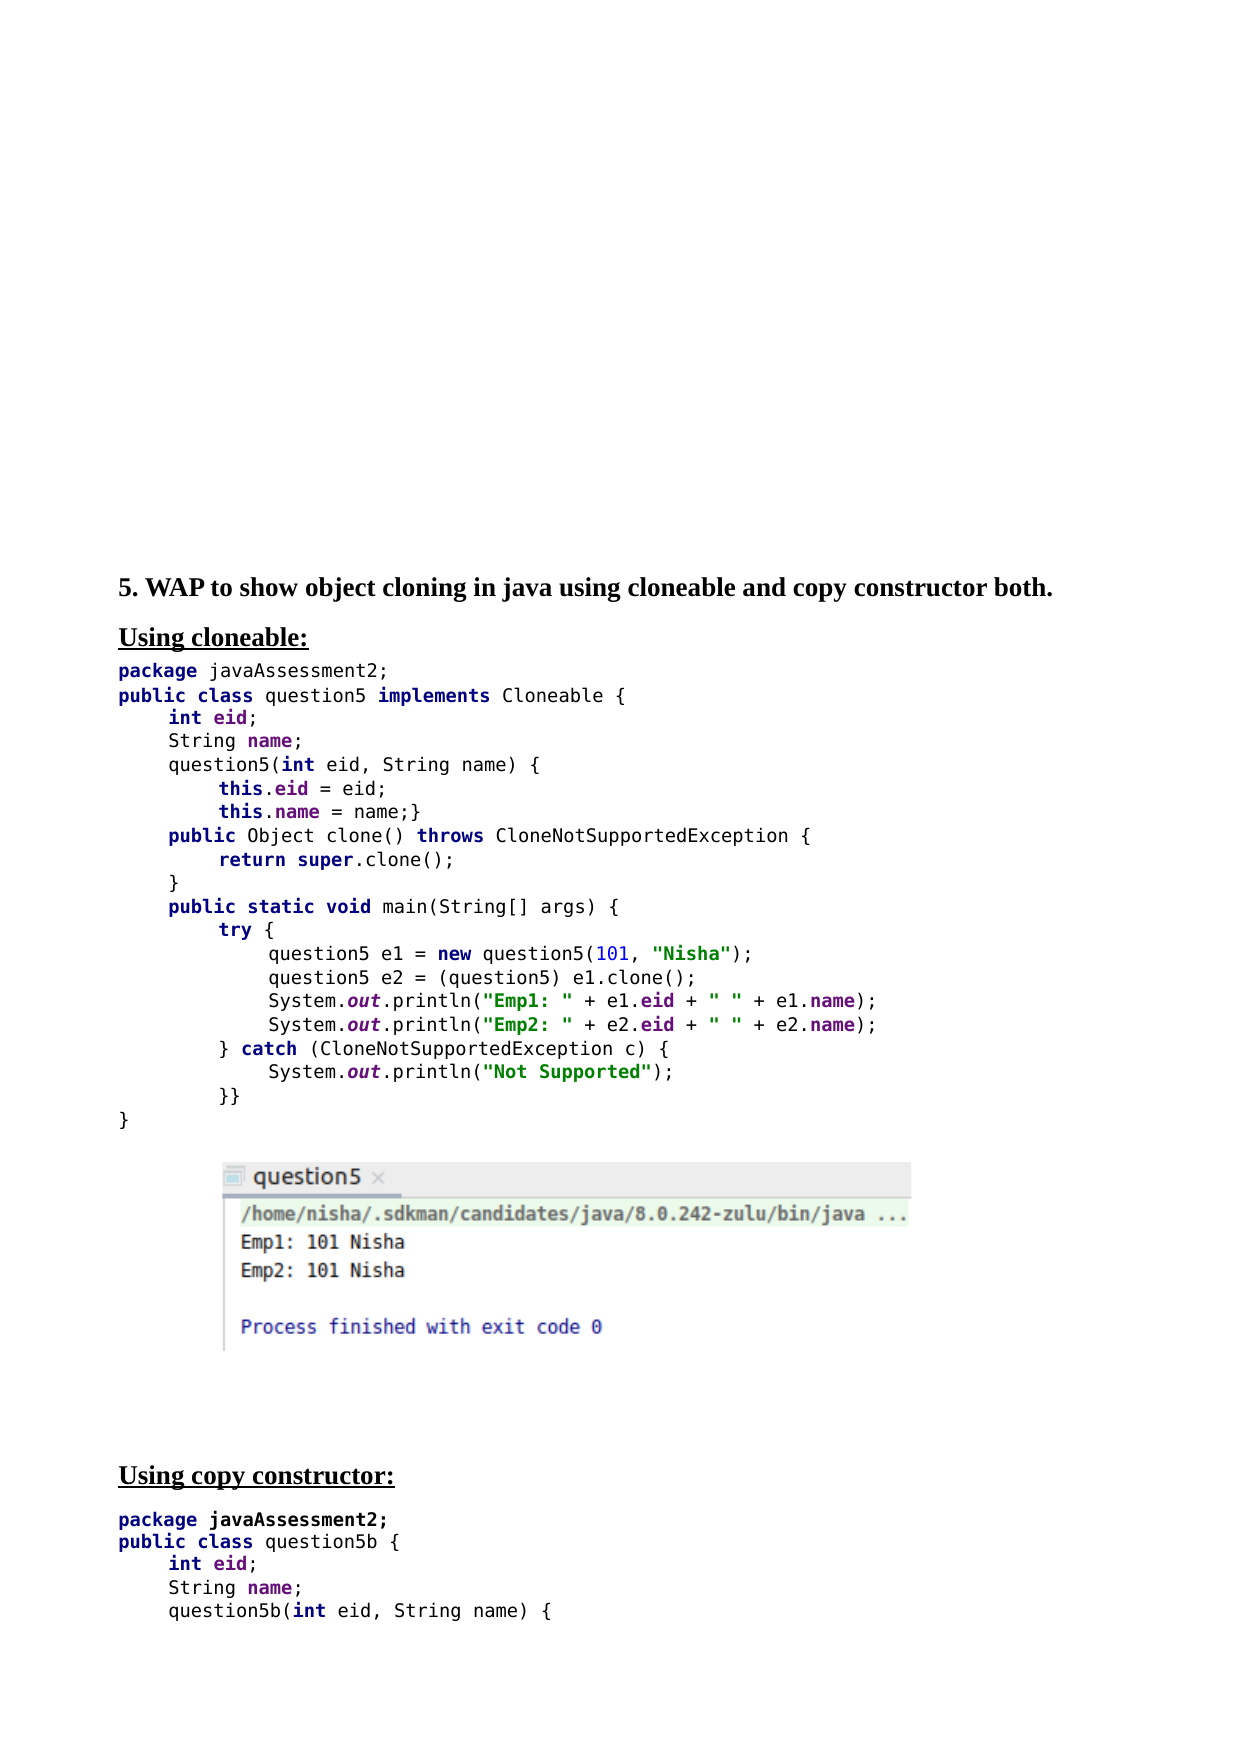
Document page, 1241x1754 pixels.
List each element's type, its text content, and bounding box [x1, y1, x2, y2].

picture [222, 1162, 912, 1351]
text Using copy constructor: [118, 1459, 1122, 1490]
text int eid; [118, 1553, 1122, 1577]
text this.name = name;} [118, 801, 1122, 825]
text } catch (CloneNotSupportedException c) { [118, 1038, 1122, 1061]
text String name; [118, 730, 1122, 754]
text return super.clone(); [118, 848, 1122, 872]
text question5b(int eid, String name) { [118, 1601, 1122, 1624]
text this.eid = eid; [118, 778, 1122, 801]
text System.out.println("Emp1: " + e1.eid + " " + e1.name); [118, 990, 1122, 1014]
text public class question5 implements Cloneable { [118, 685, 1122, 707]
text int eid; [118, 707, 1122, 730]
text question5 e1 = new question5(101, "Nisha"); [118, 943, 1122, 967]
text question5(int eid, String name) { [118, 754, 1122, 778]
text System.out.println("Not Supported"); [118, 1061, 1122, 1085]
text }} [118, 1085, 1122, 1109]
text try { [118, 919, 1122, 943]
text System.out.println("Emp2: " + e2.eid + " " + e2.name); [118, 1014, 1122, 1038]
text Using cloneable: [118, 621, 1122, 652]
text 5. WAP to show object cloning in java using cloneable and copy constructor both. [118, 571, 1122, 602]
text } [118, 872, 1122, 896]
text question5 e2 = (question5) e1.clone(); [118, 967, 1122, 990]
text public static void main(String[] args) { [118, 896, 1122, 919]
text String name; [118, 1577, 1122, 1601]
text package javaAssessment2; [118, 1509, 1122, 1531]
text package javaAssessment2; [118, 660, 1122, 682]
text } [118, 1109, 1122, 1131]
text public class question5b { [118, 1531, 1122, 1553]
text public Object clone() throws CloneNotSupportedException { [118, 825, 1122, 848]
